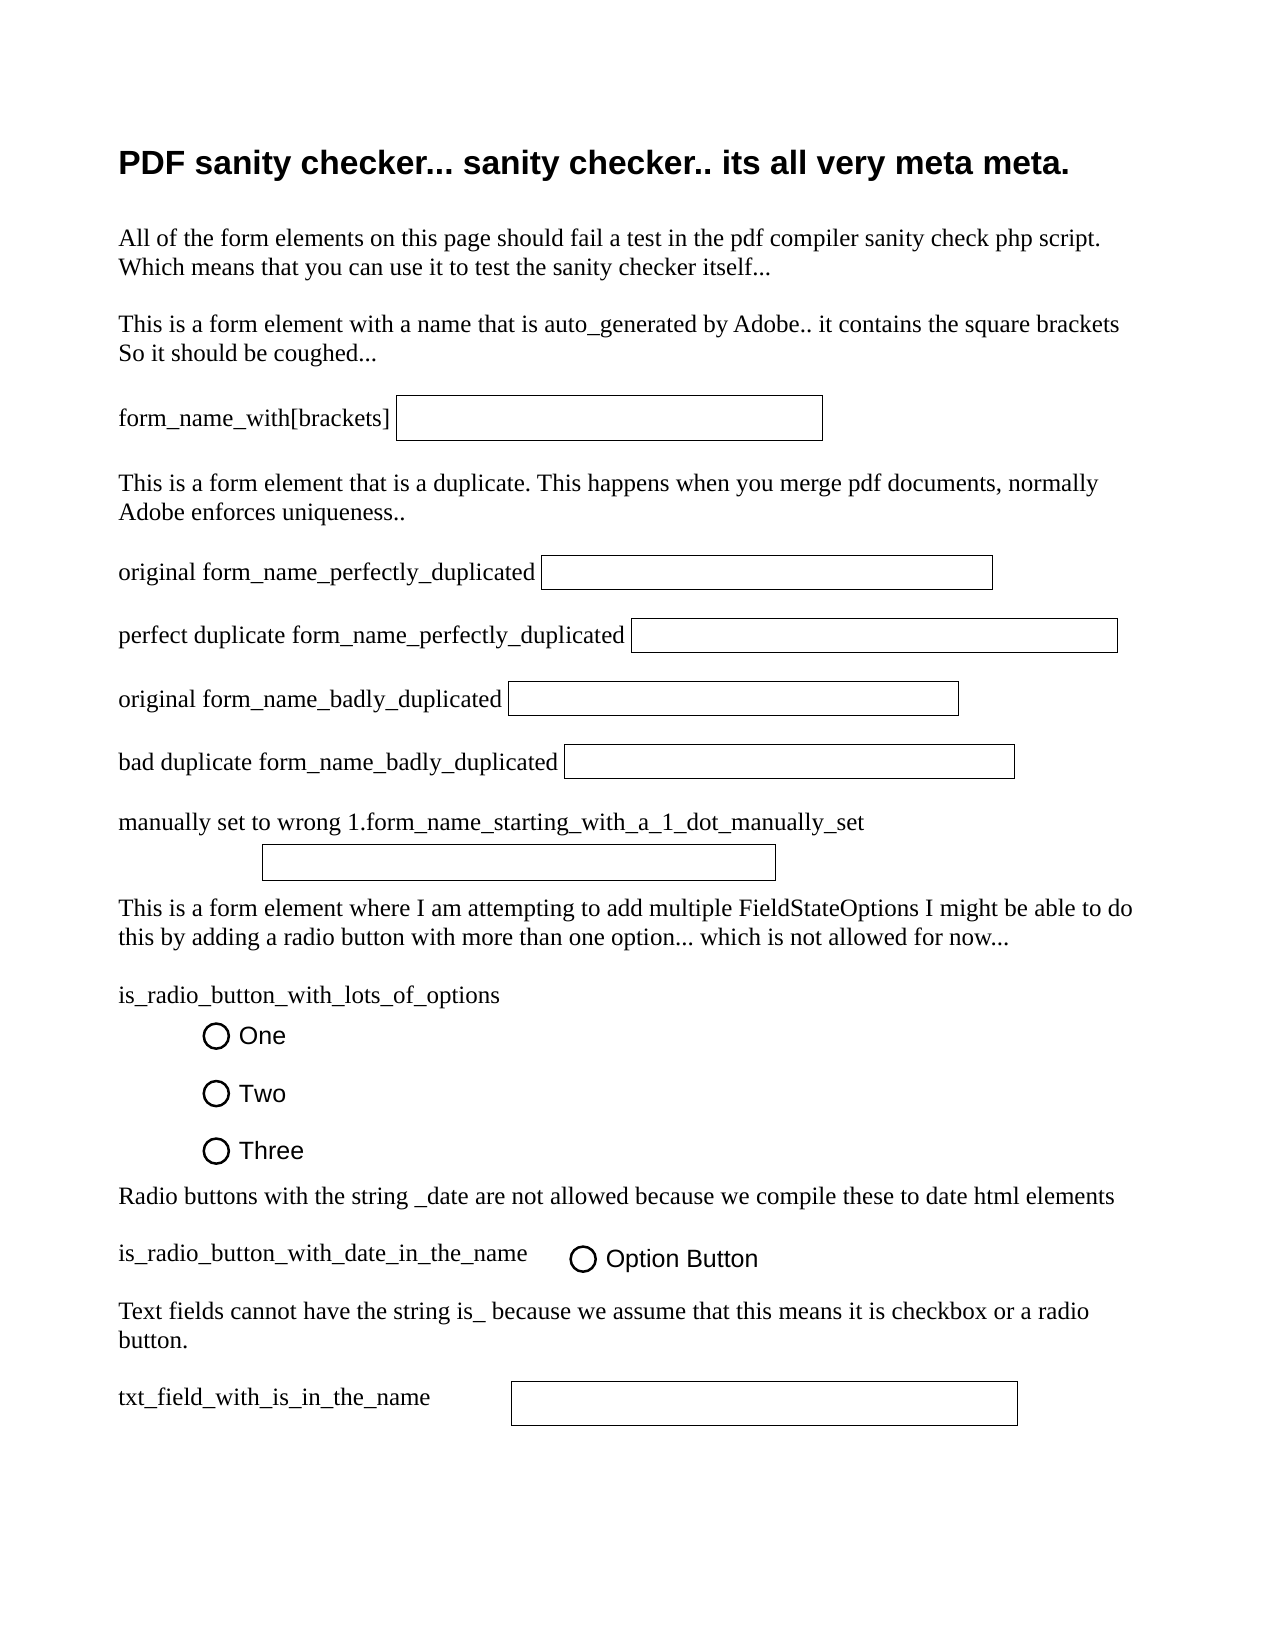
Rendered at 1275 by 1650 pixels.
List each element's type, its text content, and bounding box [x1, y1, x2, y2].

text manually set to wrong 1.form_name_starting_with_a_1_dot_manually_set [118, 807, 1157, 836]
text Text fields cannot have the string is_ because we assume that this means it is checkbox or a radio button. [118, 1296, 1157, 1353]
text form_name_with[brackets] [118, 396, 396, 440]
text This is a form element where I am attempting to add multiple FieldStateOptions I might be able to do this by adding a radio button with more than one option... which is not allowed for now... [118, 893, 1157, 951]
text [1118, 618, 1157, 652]
text txt_field_with_is_in_the_name [118, 1382, 511, 1411]
text [993, 555, 1157, 589]
text This is a form element with a name that is auto_generated by Adobe.. it contains the square brackets [118, 309, 1157, 338]
subtitle PDF sanity checker... sanity checker.. its all very meta meta. [118, 143, 1157, 182]
text Which means that you can use it to test the sanity checker itself... [118, 252, 1157, 281]
text [989, 1238, 1157, 1267]
text perfect duplicate form_name_perfectly_duplicated [118, 618, 631, 652]
text original form_name_badly_duplicated [118, 681, 508, 715]
text bad duplicate form_name_badly_duplicated [118, 744, 564, 778]
text [1018, 1382, 1157, 1411]
text Radio buttons with the string _date are not allowed because we compile these to date html elements [118, 1181, 1157, 1210]
text is_radio_button_with_date_in_the_name [118, 1238, 568, 1267]
text is_radio_button_with_lots_of_options [118, 980, 1157, 1008]
text All of the form elements on this page should fail a test in the pdf compiler sanity check php script. [118, 223, 1157, 252]
text So it should be coughed... [118, 338, 1157, 367]
text This is a form element that is a duplicate. This happens when you merge pdf documents, normally Adobe enforces uniqueness.. [118, 468, 1157, 526]
text [959, 681, 1157, 715]
text original form_name_perfectly_duplicated [118, 555, 541, 589]
text [1015, 744, 1157, 778]
text [823, 396, 1157, 440]
